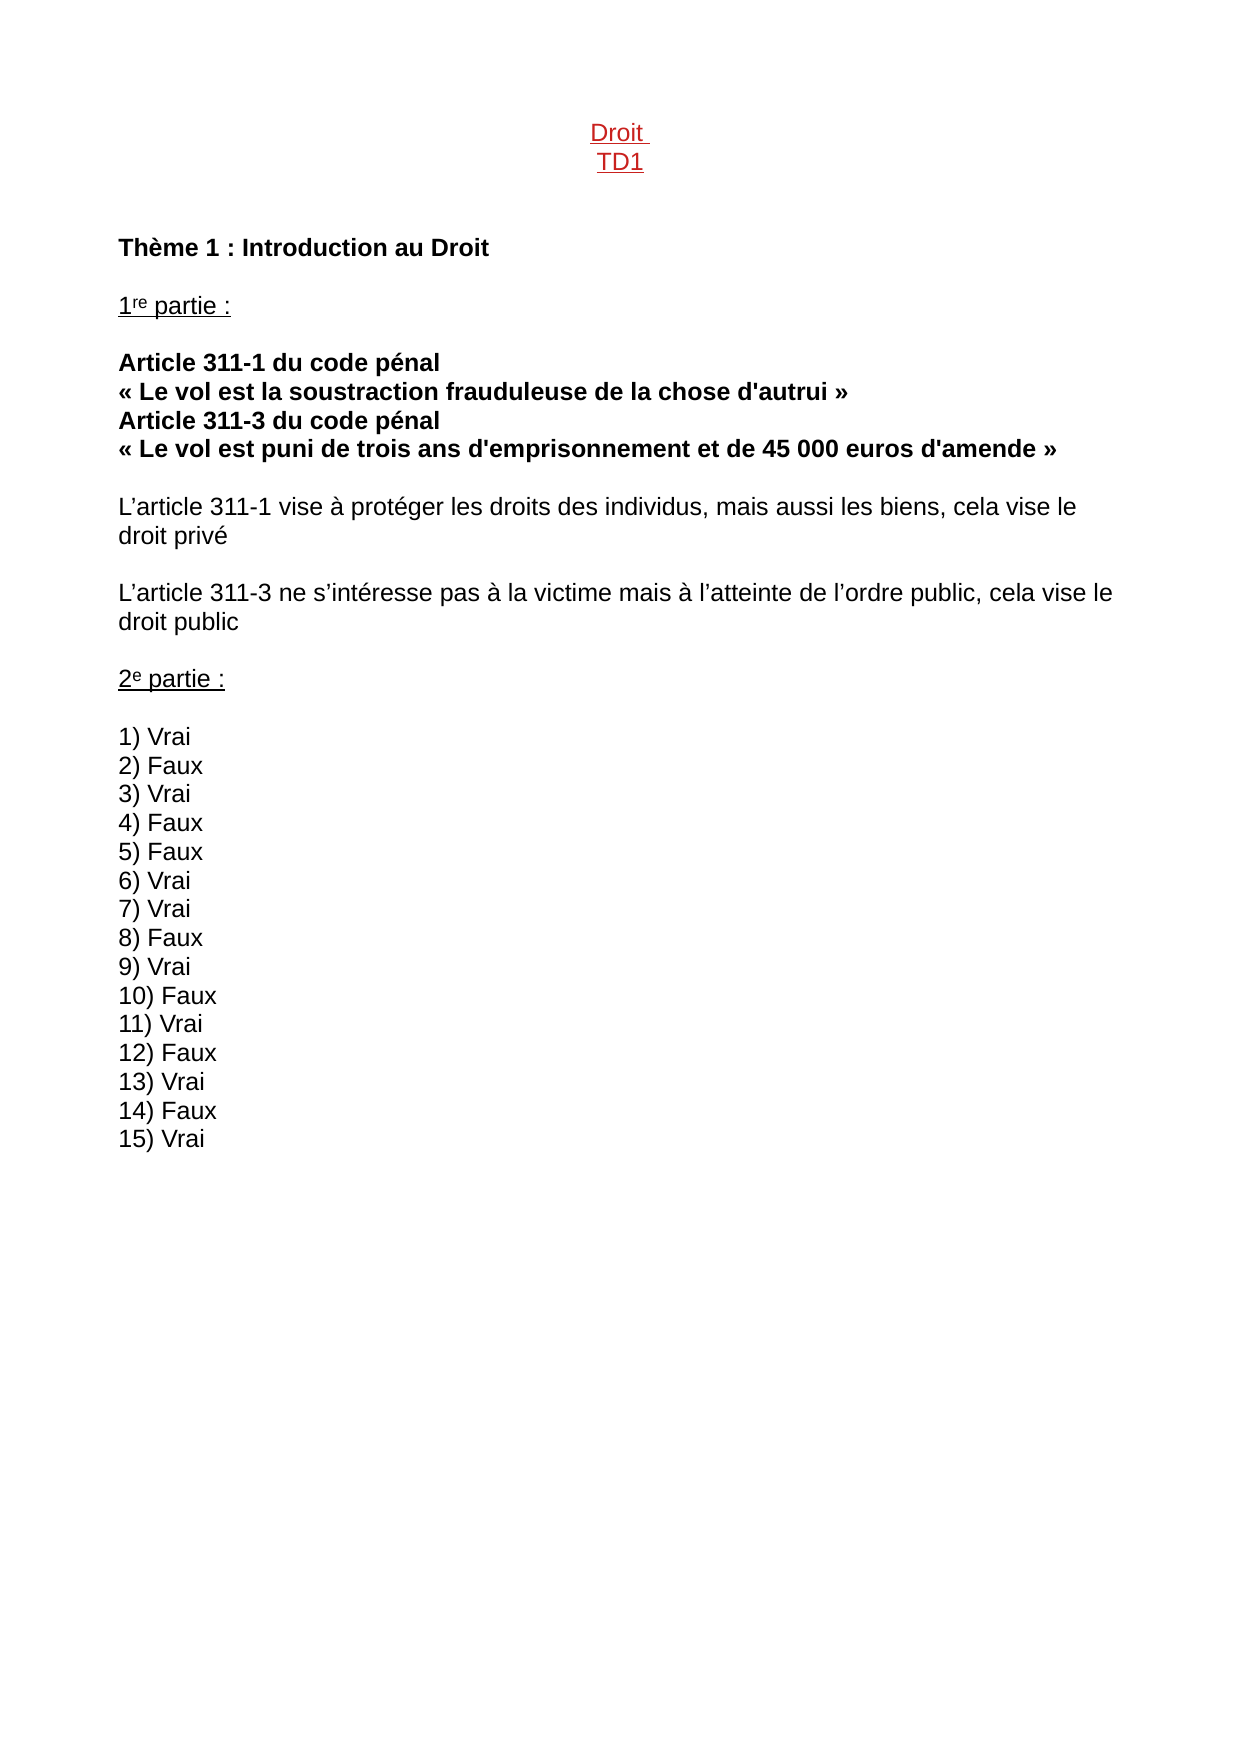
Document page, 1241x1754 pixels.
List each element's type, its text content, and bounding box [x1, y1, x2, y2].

text 4) Faux [118, 808, 1122, 837]
text L’article 311-3 ne s’intéresse pas à la victime mais à l’atteinte de l’ordre public, cela vise le droit public [118, 578, 1122, 636]
text 8) Faux [118, 923, 1122, 952]
text 10) Faux [118, 981, 1122, 1009]
text 2ᵉ partie : [118, 664, 1122, 693]
text L’article 311-1 vise à protéger les droits des individus, mais aussi les biens, cela vise le droit privé [118, 492, 1122, 549]
text 15) Vrai [118, 1124, 1122, 1153]
text 11) Vrai [118, 1009, 1122, 1038]
text 14) Faux [118, 1096, 1122, 1124]
text « Le vol est puni de trois ans d'emprisonnement et de 45 000 euros d'amende » [118, 434, 1122, 463]
text 1) Vrai [118, 722, 1122, 751]
text 6) Vrai [118, 866, 1122, 894]
text 13) Vrai [118, 1067, 1122, 1096]
text Article 311-3 du code pénal [118, 406, 1122, 434]
text 7) Vrai [118, 894, 1122, 923]
text TD1 [118, 147, 1122, 176]
text 2) Faux [118, 751, 1122, 779]
text 9) Vrai [118, 952, 1122, 981]
text 3) Vrai [118, 779, 1122, 808]
text 1ʳᵉ partie : [118, 291, 1122, 319]
text Thème 1 : Introduction au Droit [118, 233, 1122, 262]
text Droit [118, 118, 1122, 147]
text 12) Faux [118, 1038, 1122, 1067]
text Article 311-1 du code pénal [118, 348, 1122, 377]
text « Le vol est la soustraction frauduleuse de la chose d'autrui » [118, 377, 1122, 406]
text 5) Faux [118, 837, 1122, 866]
